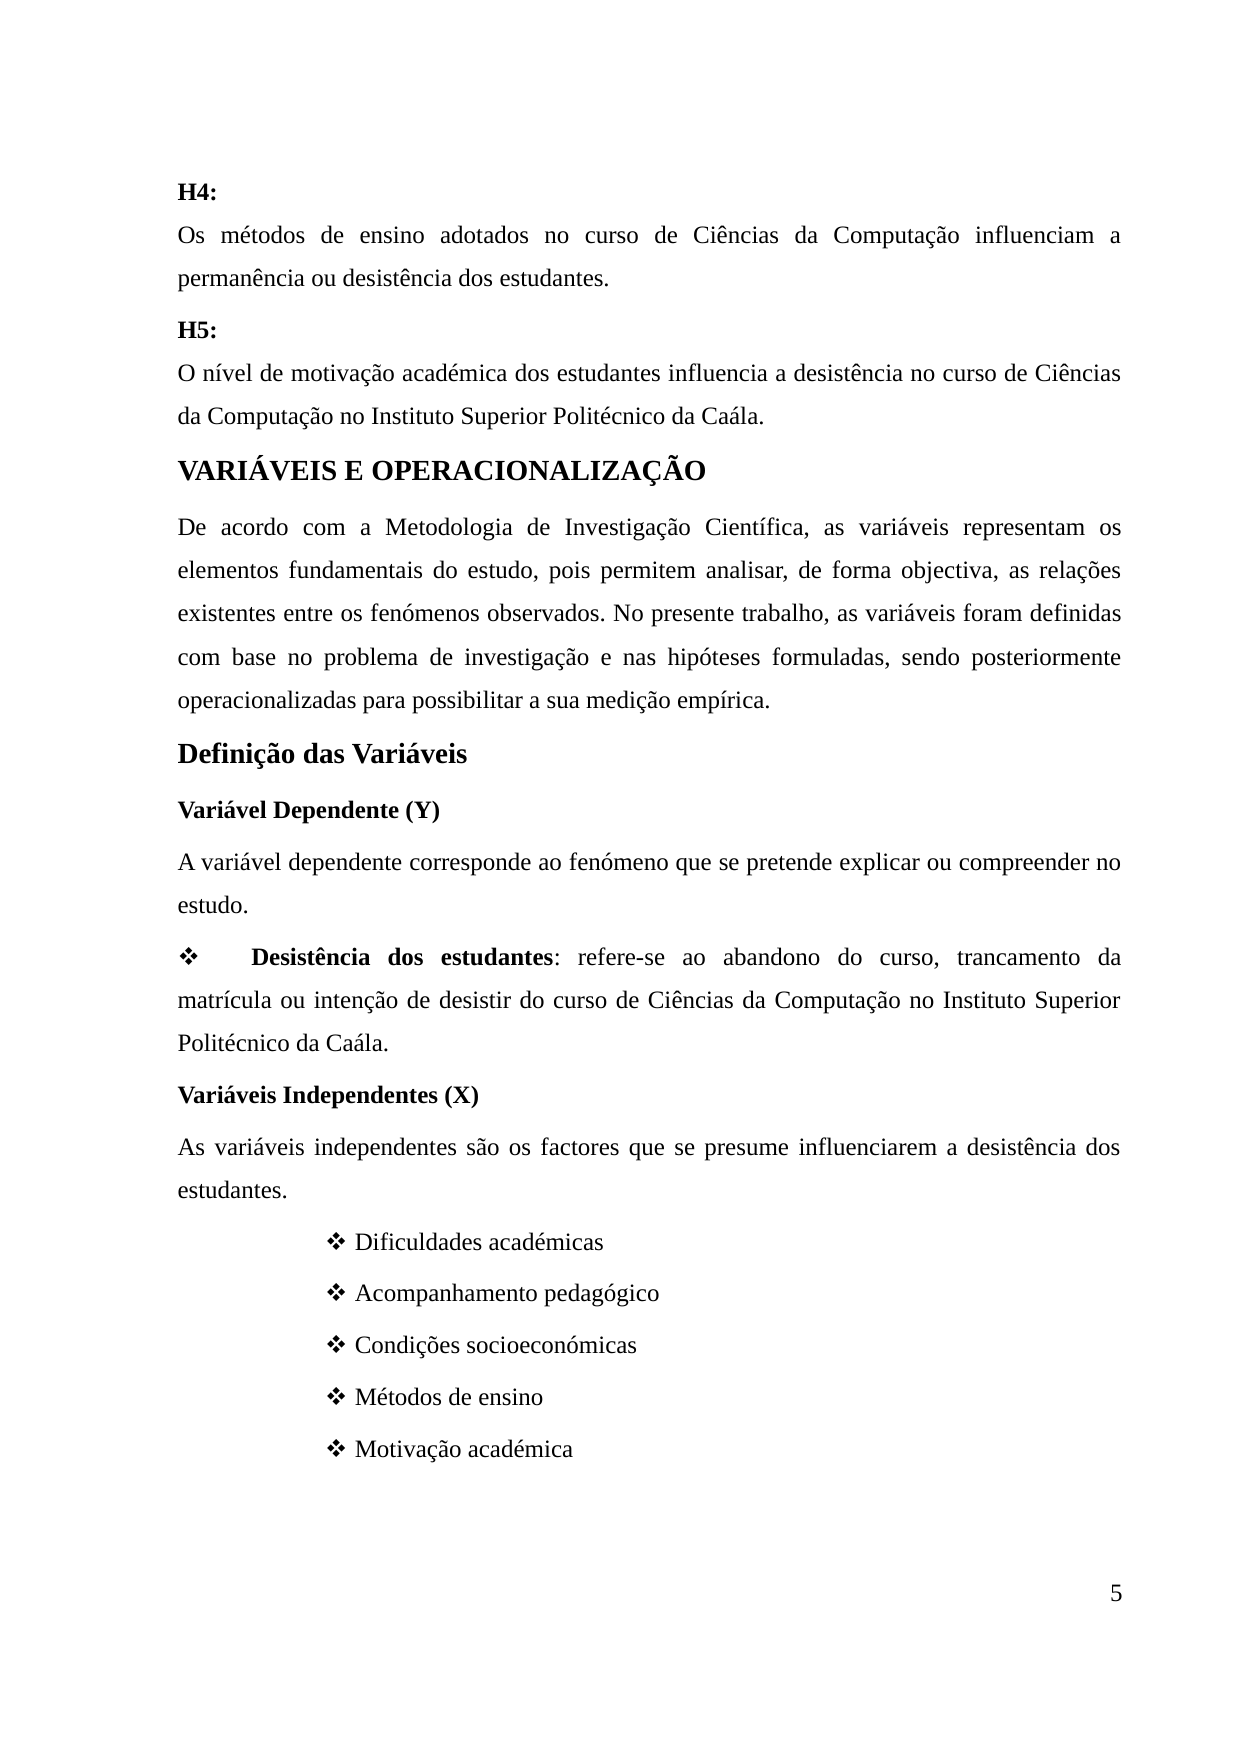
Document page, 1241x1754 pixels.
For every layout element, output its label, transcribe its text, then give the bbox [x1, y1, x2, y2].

text A variável dependente corresponde ao fenómeno que se pretende explicar ou compreender no estudo. [177, 847, 1122, 919]
list Condições socioeconómicas [325, 1330, 1122, 1359]
text As variáveis independentes são os factores que se presume influenciarem a desistência dos estudantes. [177, 1132, 1122, 1204]
list Motivação académica [325, 1434, 1122, 1463]
list Acompanhamento pedagógico [325, 1278, 1122, 1307]
list Dificuldades académicas [325, 1227, 1122, 1256]
text De acordo com a Metodologia de Investigação Científica, as variáveis representam os elementos fundamentais do estudo, pois permitem analisar, de forma objectiva, as relações existentes entre os fenómenos observados. No presente trabalho, as variáveis foram definidas com base no problema de investigação e nas hipóteses formuladas, sendo posteriormente operacionalizadas para possibilitar a sua medição empírica. [177, 512, 1122, 713]
list Desistência dos estudantes: refere-se ao abandono do curso, trancamento da matrícula ou intenção de desistir do curso de Ciências da Computação no Instituto Superior Politécnico da Caála. [177, 942, 1122, 1057]
text H4: Os métodos de ensino adotados no curso de Ciências da Computação influenciam a permanência ou desistência dos estudantes. [177, 177, 1122, 292]
subtitle Variável Dependente (Y) [177, 795, 1122, 824]
subtitle Definição das Variáveis [177, 736, 1122, 770]
list Métodos de ensino [325, 1382, 1122, 1411]
subtitle Variáveis Independentes (X) [177, 1080, 1122, 1109]
text H5: O nível de motivação académica dos estudantes influencia a desistência no curso de Ciências da Computação no Instituto Superior Politécnico da Caála. [177, 315, 1122, 430]
subtitle VARIÁVEIS E OPERACIONALIZAÇÃO [177, 453, 1122, 487]
